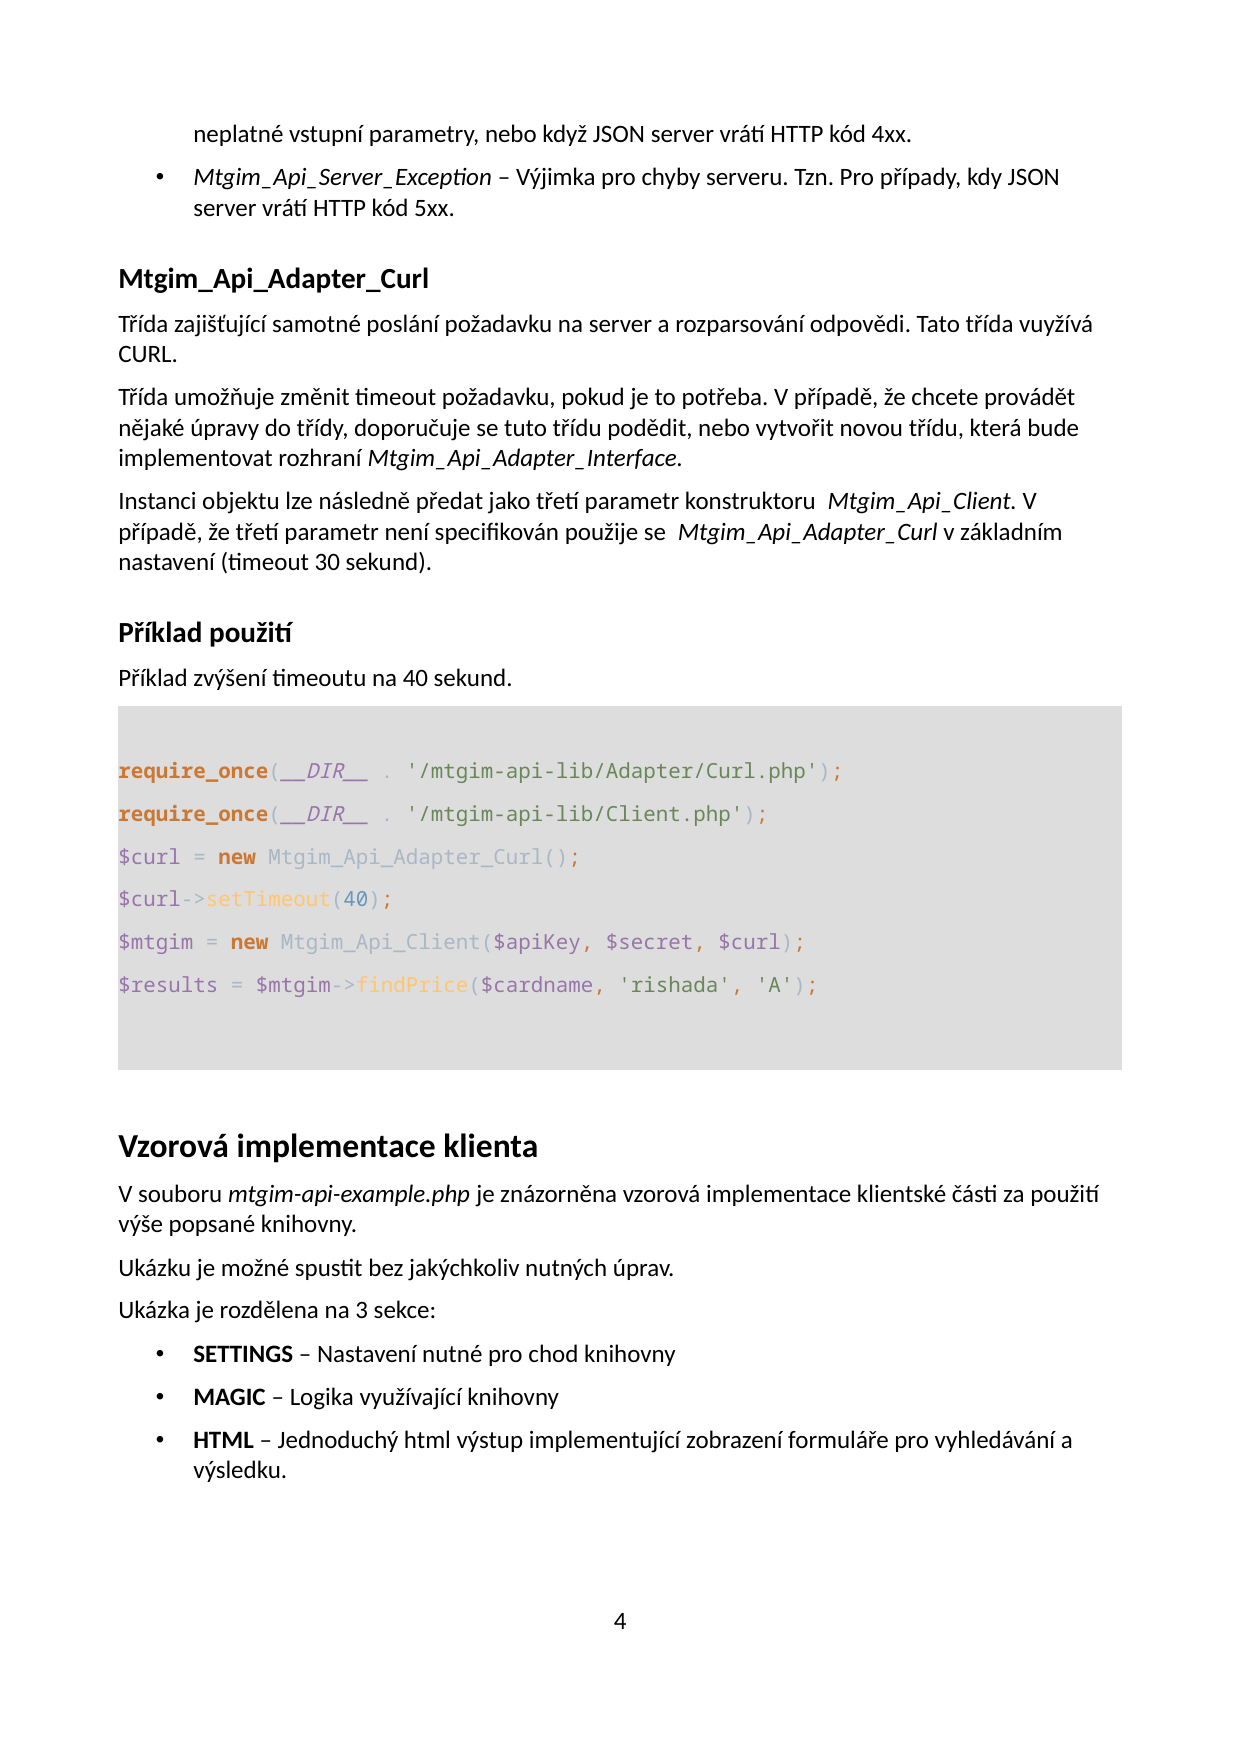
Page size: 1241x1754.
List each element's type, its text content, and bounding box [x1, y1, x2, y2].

text Ukázku je možné spustit bez jakýchkoliv nutných úprav. [118, 1252, 1122, 1282]
list HTML – Jednoduchý html výstup implementující zobrazení formuláře pro vyhledávání a výsledku. [156, 1424, 1122, 1485]
subtitle Vzorová implementace klienta [118, 1125, 1122, 1166]
text Třída umožňuje změnit timeout požadavku, pokud je to potřeba. V případě, že chcete provádět nějaké úpravy do třídy, doporučuje se tuto třídu podědit, nebo vytvořit novou třídu, která bude implementovat rozhraní Mtgim_Api_Adapter_Interface. [118, 381, 1122, 473]
text require_once(__DIR__ . '/mtgim-api-lib/Client.php'); [118, 799, 1122, 828]
text V souboru mtgim-api-example.php je znázorněna vzorová implementace klientské části za použití výše popsané knihovny. [118, 1178, 1122, 1239]
subtitle Příklad použití [118, 614, 1122, 650]
text Třída zajišťující samotné poslání požadavku na server a rozparsování odpovědi. Tato třída vuyžívá CURL. [118, 308, 1122, 369]
text Instanci objektu lze následně předat jako třetí parametr konstruktoru Mtgim_Api_Client. V případě, že třetí parametr není specifikován použije se Mtgim_Api_Adapter_Curl v základním nastavení (timeout 30 sekund). [118, 485, 1122, 577]
text require_once(__DIR__ . '/mtgim-api-lib/Adapter/Curl.php'); [118, 757, 1122, 785]
text Ukázka je rozdělena na 3 sekce: [118, 1295, 1122, 1325]
text $results = $mtgim->findPrice($cardname, 'rishada', 'A'); [118, 970, 1122, 998]
list MAGIC – Logika využívající knihovny [156, 1381, 1122, 1411]
text $curl = new Mtgim_Api_Adapter_Curl(); [118, 842, 1122, 870]
text $mtgim = new Mtgim_Api_Client($apiKey, $secret, $curl); [118, 927, 1122, 956]
subtitle Mtgim_Api_Adapter_Curl [118, 260, 1122, 295]
text Příklad zvýšení timeoutu na 40 sekund. [118, 663, 1122, 693]
list SETTINGS – Nastavení nutné pro chod knihovny [156, 1338, 1122, 1368]
text $curl->setTimeout(40); [118, 884, 1122, 913]
list neplatné vstupní parametry, nebo když JSON server vrátí HTTP kód 4xx. [156, 118, 1122, 149]
list Mtgim_Api_Server_Exception – Výjimka pro chyby serveru. Tzn. Pro případy, kdy JSON server vrátí HTTP kód 5xx. [156, 161, 1122, 222]
